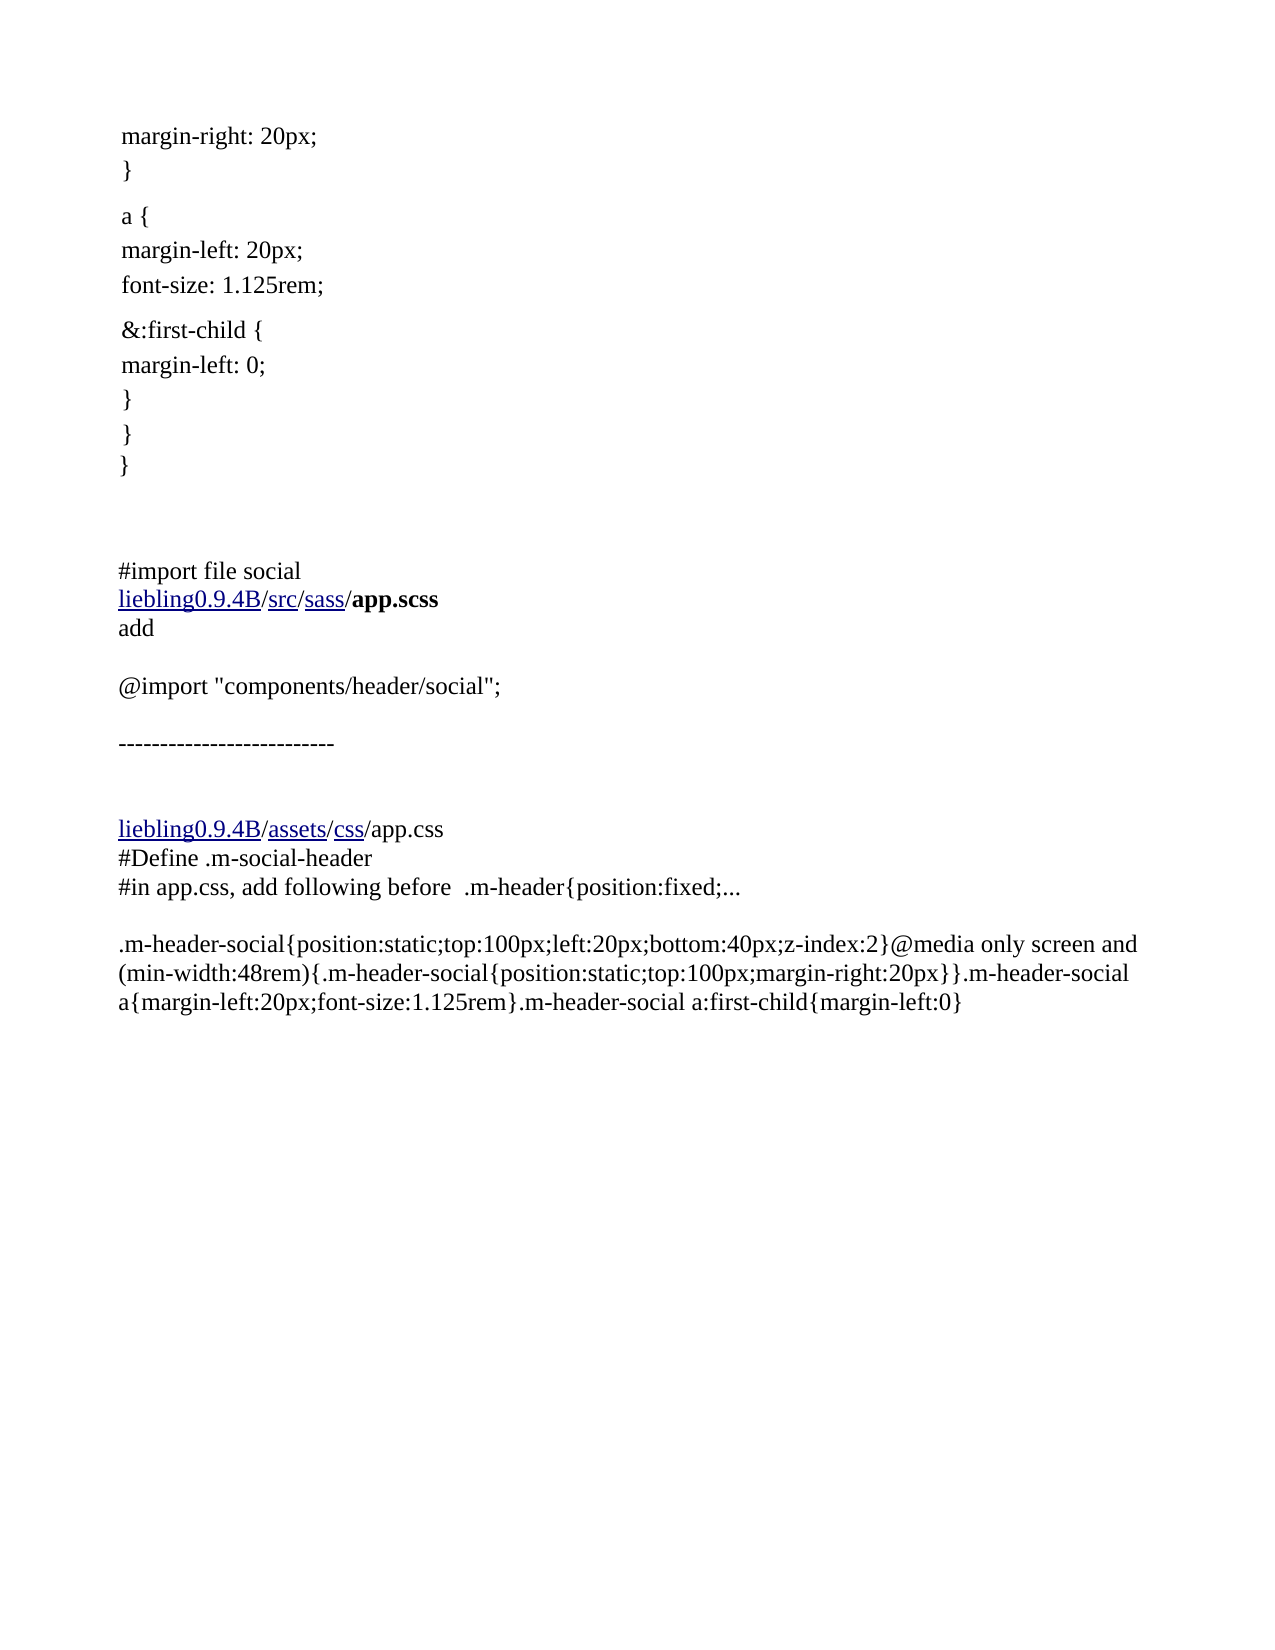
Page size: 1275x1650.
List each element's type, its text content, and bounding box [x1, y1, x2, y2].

table_header [118, 302, 136, 312]
table_header margin-right: 20px; [118, 118, 329, 153]
table_header } [118, 381, 148, 416]
text } [118, 451, 1157, 479]
text #Define .m-social-header [118, 843, 1157, 872]
table_header } [118, 153, 148, 187]
table_header font-size: 1.125rem; [118, 267, 336, 302]
text .m-header-social{position:static;top:100px;left:20px;bottom:40px;z-index:2}@media only screen and (min-width:48rem){.m-header-social{position:static;top:100px;margin-right:20px}}.m-header-social a{margin-left:20px;font-size:1.125rem}.m-header-social a:first-child{margin-left:0} [118, 929, 1157, 1016]
text -------------------------- [118, 728, 1157, 757]
text #import file social liebling0.9.4B/src/sass/app.scss [118, 556, 1157, 613]
text liebling0.9.4B/assets/css/app.css [118, 814, 1157, 843]
text @import "components/header/social"; [118, 671, 1157, 699]
table_header } [118, 416, 148, 451]
table_header a { [118, 198, 165, 232]
table_header margin-left: 20px; [118, 233, 316, 267]
text add [118, 613, 1157, 642]
table_header margin-left: 0; [118, 347, 278, 381]
table_header [118, 187, 136, 198]
table_header &:first-child { [118, 312, 279, 347]
text #in app.css, add following before .m-header{position:fixed;... [118, 872, 1157, 901]
